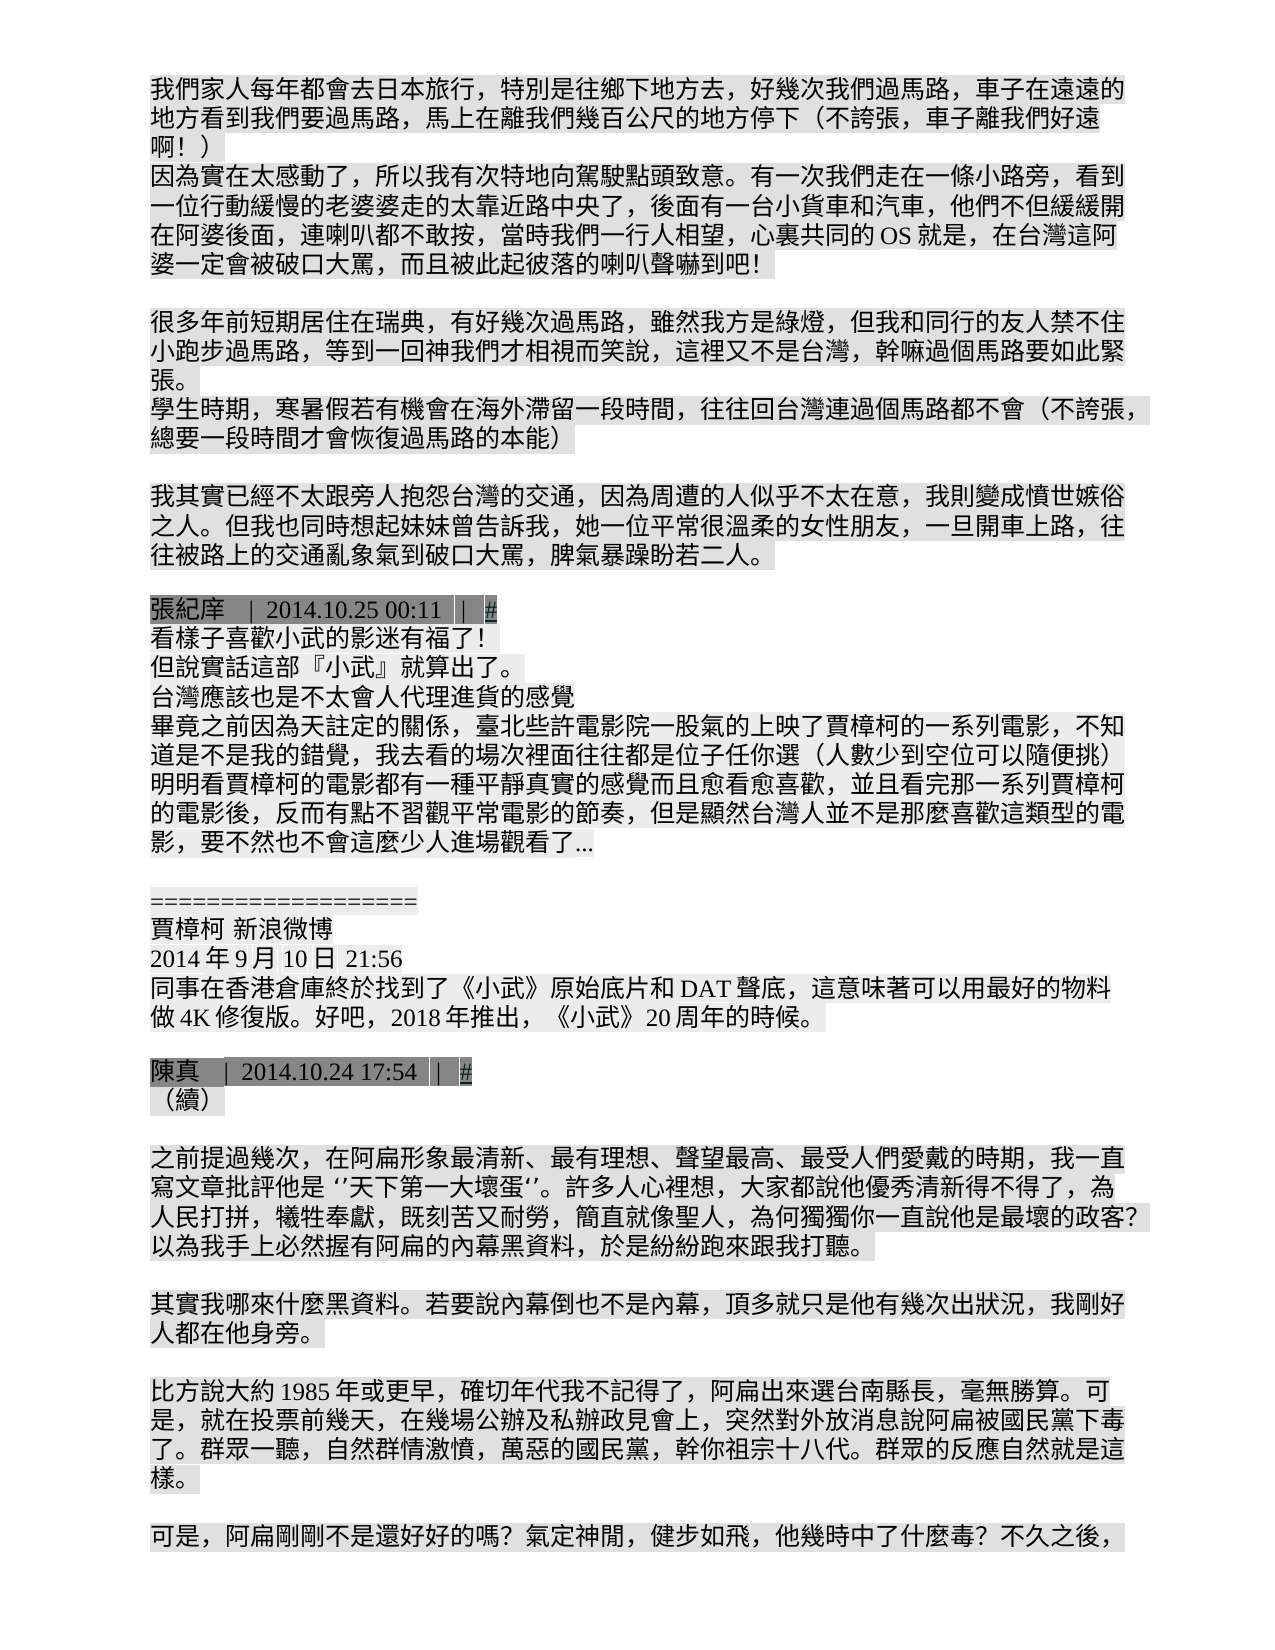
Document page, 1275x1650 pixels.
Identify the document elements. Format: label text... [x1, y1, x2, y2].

text 陳真 | 2014.10.24 17:54 | # [150, 1057, 1125, 1087]
text 看樣子喜歡小武的影迷有福了！ 但說實話這部『小武』就算出了。 台灣應該也是不太會人代理進貨的感覺 畢竟之前因為天註定的關係，臺北些許電影院一股氣的上映了賈樟柯的一系列電影，不知道是不是我的錯覺，我去看的場次裡面往往都是位子任你選（人數少到空位可以隨便挑）明明看賈樟柯的電影都有一種平靜真實的感覺而且愈看愈喜歡，並且看完那一系列賈樟柯的電影後，反而有點不習觀平常電影的節奏，但是顯然台灣人並不是那麼喜歡這類型的電影，要不然也不會這麼少人進場觀看了... =================== 賈樟柯 新浪微博 2014年9月10日 21:56 同事在香港倉庫終於找到了《小武》原始底片和DAT聲底，這意味著可以用最好的物料做4K修復版。好吧，2018年推出，《小武》20周年的時候。 [150, 624, 1125, 1032]
text （續） 之前提過幾次，在阿扁形象最清新、最有理想、聲望最高、最受人們愛戴的時期，我一直寫文章批評他是 ‘’天下第一大壞蛋‘’。許多人心裡想，大家都說他優秀清新得不得了，為人民打拼，犧牲奉獻，既刻苦又耐勞，簡直就像聖人，為何獨獨你一直說他是最壞的政客？以為我手上必然握有阿扁的內幕黑資料，於是紛紛跑來跟我打聽。 其實我哪來什麼黑資料。若要說內幕倒也不是內幕，頂多就只是他有幾次出狀況，我剛好人都在他身旁。 比方說大約1985年或更早，確切年代我不記得了，阿扁出來選台南縣長，毫無勝算。可是，就在投票前幾天，在幾場公辦及私辦政見會上，突然對外放消息說阿扁被國民黨下毒了。群眾一聽，自然群情激憤，萬惡的國民黨，幹你祖宗十八代。群眾的反應自然就是這樣。 可是，阿扁剛剛不是還好好的嗎？氣定神閒，健步如飛，他幾時中了什麼毒？不久之後，喔咿喔咿……救護車來了。阿扁躺在擔架上，還吊著點滴，被抬上講台，氣如游絲，對著麥克風講了幾句類似 ‘’革命尚未成功，同志仍須努力，我阿扁一個人犧牲算什麼？‘’ 其中最盛大的一次是在投票前夕最後一場自辦政見會上，阿扁照樣躺在擔架上，吊著點滴進場，我人就在他身邊，其實我那時也不知道他是不是真的中毒，只是醫學常識告訴我不太像。記得那一天，現場五萬群眾整個沸騰，有的淚流滿面，有的痛哭失聲，有的髒話連篇，有的揚言要揭竿起義，為阿扁報仇，為台灣人爭一口氣。 不過，我得承認，我在當時雖不相信所謂下毒，但心裡想，也許阿扁真的吃壞肚子，所以暗自懷疑國民黨下毒。但是，話說回來，當時阿扁的票就算乘以兩倍也還是輸給國民黨的候選人，對方既然穩贏，他何必去把你毒死？就好像台南這位賴什麼的，會去毒死黃秀霜嗎？用肚臍想也知道。 我對阿扁的負面評價不是在他這時依然無人聞問的階段，而是在他幾年後大約1990年之後，逐漸成為萬人擁戴的政治明星時，我才逐漸看清他的作為背後的盤算與心機。 我的判斷並不是來自於任何內幕，而純粹來自一般大家都知道的一些所謂小事。在我看來，這些事並不小，道德判斷並不是看事情本身的大小。法律有法律的判準，道德有道德的判準。一個人耍心機，機關算盡，操弄扭曲，乃至滿口謠言謊言，並不一定犯法，但卻十足道德卑劣。 我看前一貼文中央日報提到什麼地瓜事件，以及最近四處流傳什麼吃地瓜，看不懂是在說什麼。後來查了一下就懂了。原來又是抹黑造謠，虛構一個什麼可憐的婦人靠賣地瓜維持生計。在路上遇見連勝文，請他買個地瓜或請他吃個地瓜，然後，這個婦人隔天就發表匿名文章爆料說連勝文「一個轉身就把地瓜迅雷不及掩耳地丟棄於可愛的垃圾桶」，質疑連勝文根本不懂地瓜媽媽們「辛苦的汗水」與「心痛的眼淚」，幾天來，這文章被四處流傳，指控連勝文之卑劣、對弱勢者的不屑云云。 還好連勝文當時的行程有錄影，證實這一切全是造謠。而且這個造謠者正是柯文哲的助選團成員，一個什麼碗糕公民團體。 這還不夠齷齪，當這一切自導自演的謠言被拆穿之後，綠營不但沒有任何道歉，而且姓蔡的那個女政客竟然還故意帶頭吃地瓜，進一步來抹黑對方的形象。吃地瓜當然不違法，但藉由第三者的造謠來炒作，藉以抹黑對方，這種居心卻十分可鄙。 我以前總是說阿扁的壞是空前絕後，事實上我錯了。空前的確是空前，但一點也不絕後。跟時下這一堆似乎缺乏任何道德信念、整天以造謠抹黑操弄扭曲為業的投機政客相比，阿扁的品性已經算是不錯了。 二、三十年前，如果你告訴我，有一天，你跟許多人的一切痛苦代價，反而只是讓一些混蛋人渣收割，藉以謀取權位私利，然後整個社會比過去更腐敗更卑鄙，我大概會很難相信。但歷史似乎就是這樣，比小說還更戲劇化。 柏楊常感嘆，我們從歷史中學到的教訓就是：‘’我們不可能從歷史中學到教訓。‘’ 以為以後歷史會還你一個什麼公道的人，就別做白日夢了。歷史沒把你丟進垃圾桶搞得臭不可聞甚且禍延子孫就該偷笑了。歷史就是歷史，歷史是 “任權勢者打扮的小姑娘”。 現實上，我看不出來任何指望。但我始終依舊相信善惡本身不會因為現實上的勝王敗寇而扭曲其內在本質，而這恰恰也彰顯了善惡美醜的根本價值。如果善必然導向現實上的名利雙收，那麼世界上就沒有惡這回事，沒有人要做壞事了。 最後，講一個或許不重要的事實。各位不妨想一想，過去這十幾年來，綠營及其支持者的所有指控或宣傳，有沒有一句話屬實？完全沒有。全部是謊言謠言抹黑扭曲渲染。相反地，所有對綠營的指控，有沒有一句是純屬瞎掰或造謠？我想不出來。就我所知是完全沒有。這兩個陣營對於現實政策儘可有各種差異，但基本德行仍然應該是一切言行的基礎不是嗎？ 這年頭，如果有人說他支持綠營，我會懷疑他要不是智商有問題，很容易被操弄矇蔽，就是品性有問題，對於基本德性視若無睹而只關心所謂政治立場。 一切立場或主張的前提，難道不是基本德行？就跟擂臺上比賽一樣，你要支持誰都行，但一切作為難道不是應該建立在對於基本德性的徹底尊重上？ 今天，如果有人非常反美，但他如果故意瞎掰許多謠言來指控美國、栽贓美國，那麼，這種人就是居心不良的混蛋，不管他的主張跟我有多接近，都不會是我的同志。 陳真 2014. 10. 24. ========== 連勝文趕攤吃地瓜 遭烏龍爆「轉身就扔」 東森新聞 2014年10月23日 上週四，連勝文出席活動時遇到一位賣地瓜的單親媽媽，當場買了一顆，還現場就吃，但隔天卻被臉書文章爆料，連勝文將地瓜「轉身就扔掉」，質疑他不懂地瓜媽媽們的汗水淚水，今天連營大反擊，公布影片證明根本沒這回事，還起底爆料者，是柯文哲的公民顧問，對此柯文哲說，他沒看過文章，不想評論。 17號，連勝文出席創世華山舉辦的老人家登高活動，在中正紀念堂送車，現場有位婦人賣地瓜，連勝文當場就買了，而且立刻就掏出來吃，但隔天卻被臉書爆料，說他「一個轉身把地瓜迅雷不及掩耳」、「丟棄於可愛的垃圾桶」，質疑連勝文根本不懂地瓜媽媽們「辛苦的汗水」與「心痛的眼淚」。 三天來，這文章被轉載了上千次，連勝文總部上午決定反擊，公布自己拍的行程記錄影片，連勝文當下吃了幾口沒吃完，但是絕沒有扔掉，而是由隨扈一直拎著，上車繼續吃。 國民黨台北市長參選人連勝文：「我們這麼多證人在這邊對不對，所以我想就是說，柯先生跟柯陣營，他們手法就是造假跟抹黑，最負面的範例。」 ================== 市場拜票 小英大嗑地瓜還打包 作者： 張潼、陳芃╱台北報導 | 中時電子報 2014年10月24日 中國時報【張潼、陳芃╱台北報導】 民進黨主席蔡英文22日首次「母雞帶小雞」，率綠營台北市議員參選人赴市場、商圈拜票，除懇請支持外，行經文山區安居市場時正好遇烤地瓜攤販，先笑說「現在吃地瓜會不會有點敏感？」隨後大嗑幾口，並直接打包帶回黨部，分給同仁吃。 [150, 1087, 1125, 1552]
text 張紀庠 | 2014.10.25 00:11 | # [150, 595, 1125, 624]
text 我每天要騎兩階段摩托車，和搭乘火車，才到達上班地點。上下火車時，許多人連基本的先下後上都不懂。我曾經刻意的觀察，發現， 每天一定會看到闖紅燈的人，開車騎車壓在斑馬線上是很正常的，因為這樣才可以在快要變綠燈時一馬當先（是在著急什麼？要趕去投胎嗎？）過某些T型路口時即使我方是綠燈，我一定要東張西望才騎過去，但也有好幾次差點被撞的經驗。 在快到達我上班地點散佈一些早餐店和便利商店，早上上班時間在這些商店的禁止停車轉彎處一定會違停轎車，甚至很多次是誇張到並排佔滿三分之二的路面（只因為他們要暫停一下買早餐），若騎摩托車的人一不小心很可能會撞上這些違停車輛倒地。 我家往火車站方向的一個路口，很多年前拓寬後，變成死亡路口，許多機車不依規定兩段式轉彎，更不用說三不五時大車小車摩托車闖紅燈的現象，幾年前撞死在地的民意代表。 但違規的情況也沒有因此而改善，後來我受不了每次過馬路的驚嚇，寫信給警察局反應，也只在隔天早上派員警站崗一兩個小時（或許更短），之後不了了之。 台灣人一向喜歡去日本旅遊，不外乎就是覺得日本人有禮貌，環境整潔，守規矩，不過台灣人往往只會羨慕，從不會想要學習他人的優點。 我們家人每年都會去日本旅行，特別是往鄉下地方去，好幾次我們過馬路，車子在遠遠的地方看到我們要過馬路，馬上在離我們幾百公尺的地方停下（不誇張，車子離我們好遠啊！） 因為實在太感動了，所以我有次特地向駕駛點頭致意。有一次我們走在一條小路旁，看到一位行動緩慢的老婆婆走的太靠近路中央了，後面有一台小貨車和汽車，他們不但緩緩開在阿婆後面，連喇叭都不敢按，當時我們一行人相望，心裏共同的OS就是，在台灣這阿婆一定會被破口大罵，而且被此起彼落的喇叭聲嚇到吧！ 很多年前短期居住在瑞典，有好幾次過馬路，雖然我方是綠燈，但我和同行的友人禁不住小跑步過馬路，等到一回神我們才相視而笑說，這裡又不是台灣，幹嘛過個馬路要如此緊張。 學生時期，寒暑假若有機會在海外滯留一段時間，往往回台灣連過個馬路都不會（不誇張，總要一段時間才會恢復過馬路的本能） 我其實已經不太跟旁人抱怨台灣的交通，因為周遭的人似乎不太在意，我則變成憤世嫉俗之人。但我也同時想起妹妹曾告訴我，她一位平常很溫柔的女性朋友，一旦開車上路，往往被路上的交通亂象氣到破口大罵，脾氣暴躁盼若二人。 [150, 75, 1125, 570]
